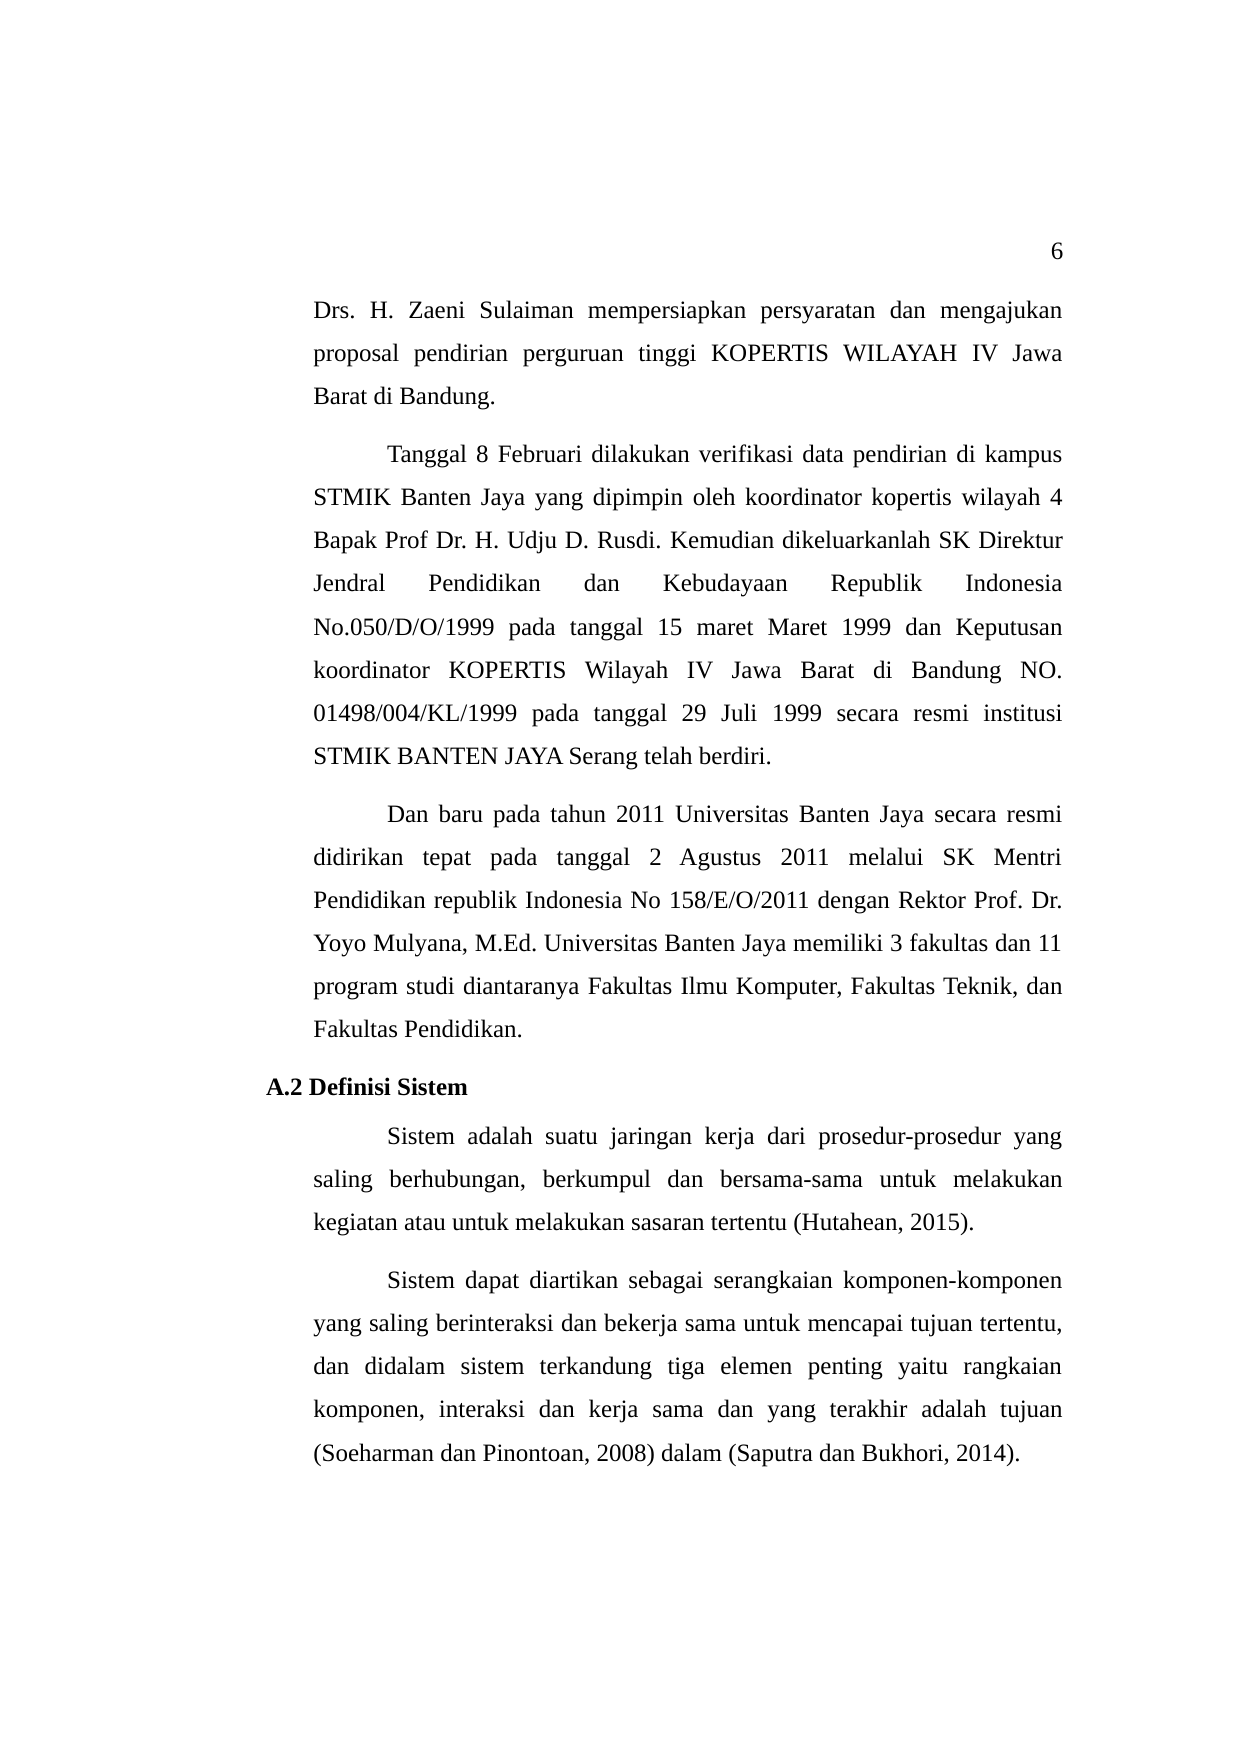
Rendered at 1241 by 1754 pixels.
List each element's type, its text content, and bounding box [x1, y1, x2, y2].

text A.2 Definisi Sistem [266, 1072, 1063, 1101]
text Sistem adalah suatu jaringan kerja dari prosedur-prosedur yang saling berhubungan, berkumpul dan bersama-sama untuk melakukan kegiatan atau untuk melakukan sasaran tertentu (Hutahean, 2015). [313, 1121, 1063, 1236]
text Drs. H. Zaeni Sulaiman mempersiapkan persyaratan dan mengajukan proposal pendirian perguruan tinggi KOPERTIS WILAYAH IV Jawa Barat di Bandung. [313, 295, 1063, 410]
text Dan baru pada tahun 2011 Universitas Banten Jaya secara resmi didirikan tepat pada tanggal 2 Agustus 2011 melalui SK Mentri Pendidikan republik Indonesia No 158/E/O/2011 dengan Rektor Prof. Dr. Yoyo Mulyana, M.Ed. Universitas Banten Jaya memiliki 3 fakultas dan 11 program studi diantaranya Fakultas Ilmu Komputer, Fakultas Teknik, dan Fakultas Pendidikan. [313, 799, 1063, 1043]
text Tanggal 8 Februari dilakukan verifikasi data pendirian di kampus STMIK Banten Jaya yang dipimpin oleh koordinator kopertis wilayah 4 Bapak Prof Dr. H. Udju D. Rusdi. Kemudian dikeluarkanlah SK Direktur Jendral Pendidikan dan Kebudayaan Republik Indonesia No.050/D/O/1999 pada tanggal 15 maret Maret 1999 dan Keputusan koordinator KOPERTIS Wilayah IV Jawa Barat di Bandung NO. 01498/004/KL/1999 pada tanggal 29 Juli 1999 secara resmi institusi STMIK BANTEN JAYA Serang telah berdiri. [313, 439, 1063, 770]
text Sistem dapat diartikan sebagai serangkaian komponen-komponen yang saling berinteraksi dan bekerja sama untuk mencapai tujuan tertentu, dan didalam sistem terkandung tiga elemen penting yaitu rangkaian komponen, interaksi dan kerja sama dan yang terakhir adalah tujuan (Soeharman dan Pinontoan, 2008) dalam (Saputra dan Bukhori, 2014). [313, 1265, 1063, 1466]
